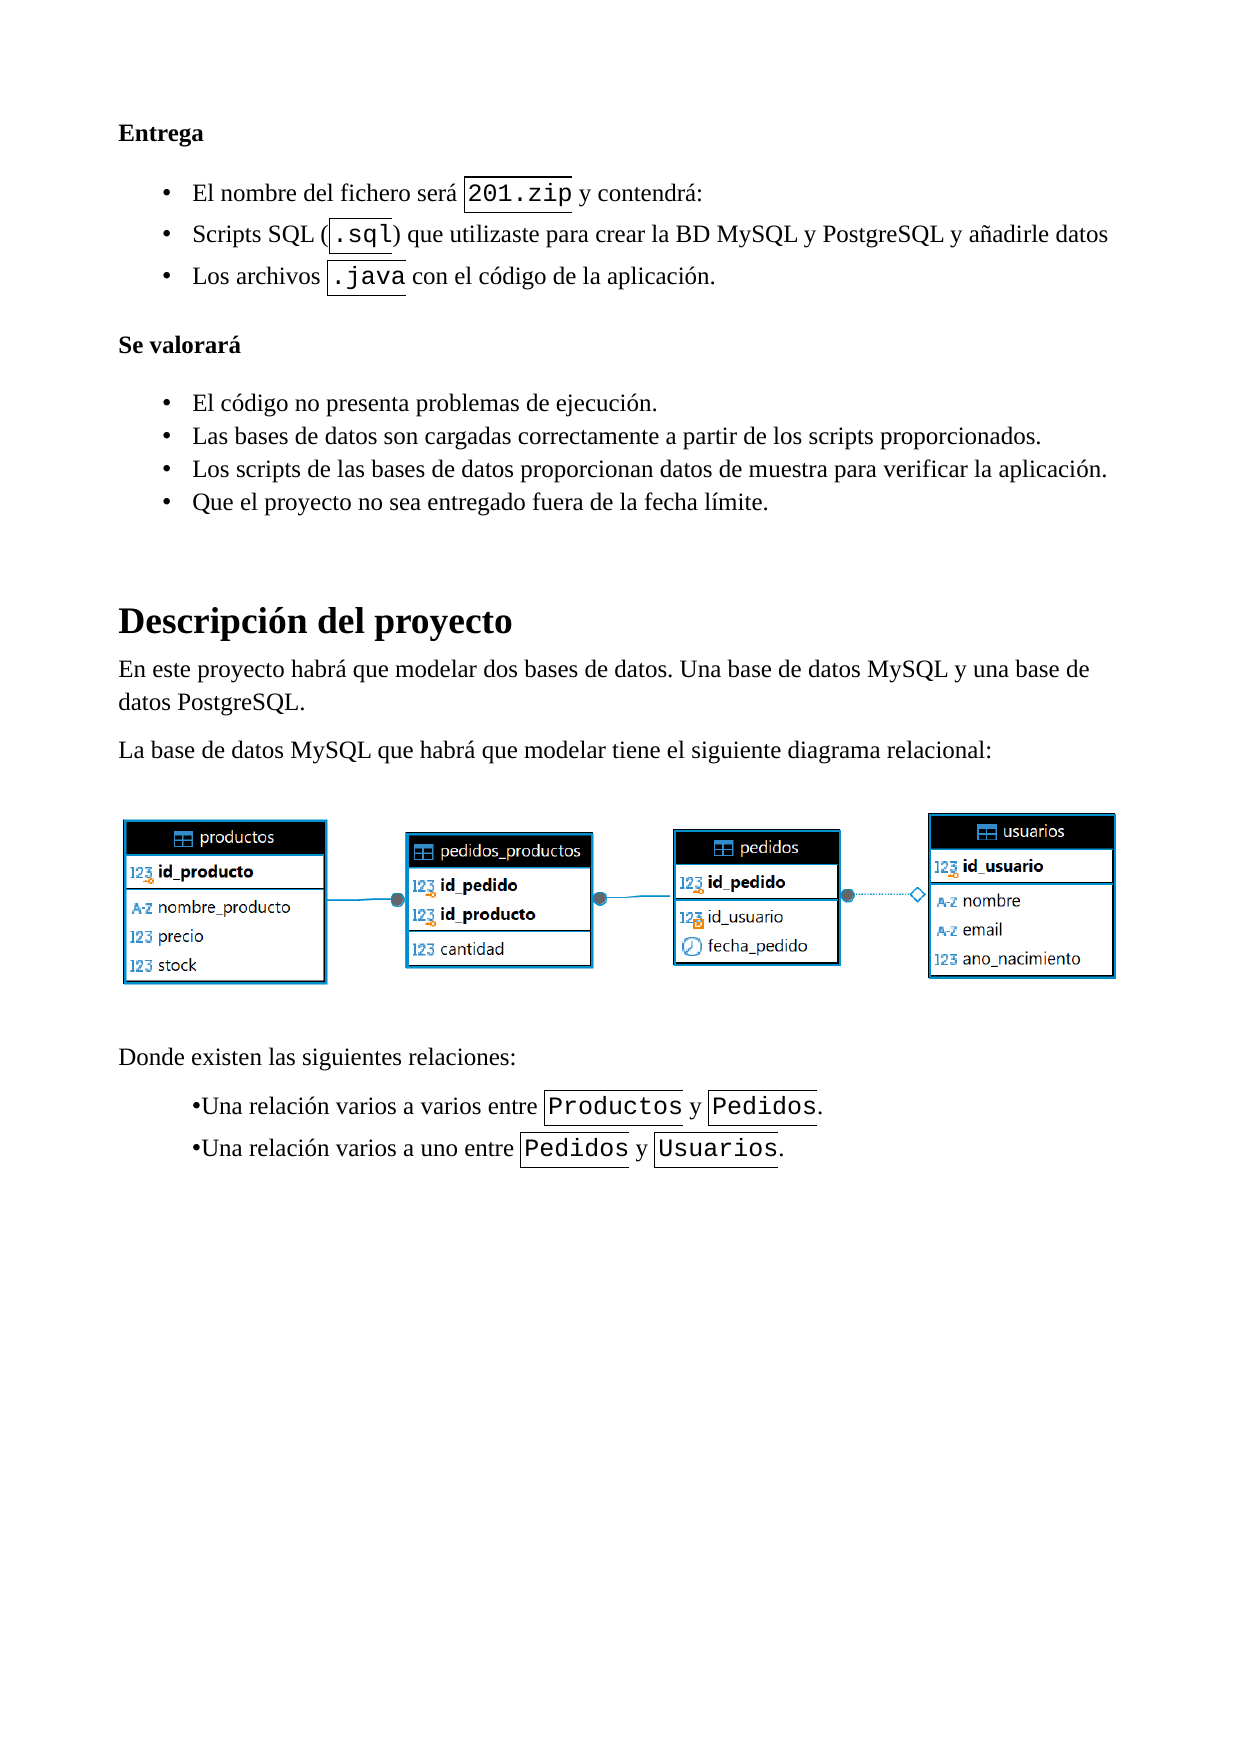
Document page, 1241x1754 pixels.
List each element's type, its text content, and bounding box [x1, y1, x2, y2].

text Donde existen las siguientes relaciones: [118, 1042, 1122, 1071]
list El código no presenta problemas de ejecución. [162, 388, 1122, 417]
list Scripts SQL (.sql) que utilizaste para crear la BD MySQL y PostgreSQL y añadirle datos [162, 218, 329, 254]
list Los scripts de las bases de datos proporcionan datos de muestra para verificar la aplicación. [162, 454, 1122, 483]
list Una relación varios a varios entre [118, 1090, 544, 1126]
list Una relación varios a uno entre [118, 1132, 520, 1168]
picture [127, 891, 324, 981]
text Se valorará [118, 330, 1122, 359]
list Pedidos. [709, 1090, 1122, 1126]
picture [128, 823, 324, 853]
picture [127, 857, 324, 888]
list 201.zip y contendrá: [465, 176, 1122, 213]
list Que el proyecto no sea entregado fuera de la fecha límite. [162, 487, 1122, 516]
text La base de datos MySQL que habrá que modelar tiene el siguiente diagrama relacional: [118, 735, 1122, 764]
list Scripts SQL (.sql) que utilizaste para crear la BD MySQL y PostgreSQL y añadirle datos [330, 218, 1122, 254]
list Los archivos .java con el código de la aplicación. [328, 260, 1122, 296]
list Las bases de datos son cargadas correctamente a partir de los scripts proporcionados. [162, 421, 1122, 450]
text En este proyecto habrá que modelar dos bases de datos. Una base de datos MySQL y una base de datos PostgreSQL. [118, 654, 1122, 716]
list Pedidos y [521, 1132, 654, 1168]
picture [118, 811, 1123, 985]
text Entrega [118, 118, 1122, 147]
list Los archivos .java con el código de la aplicación. [162, 260, 327, 296]
subtitle Descripción del proyecto​ [118, 599, 1122, 642]
list El nombre del fichero será [162, 176, 464, 213]
list Usuarios. [655, 1132, 1122, 1168]
list Productos y [545, 1090, 708, 1126]
